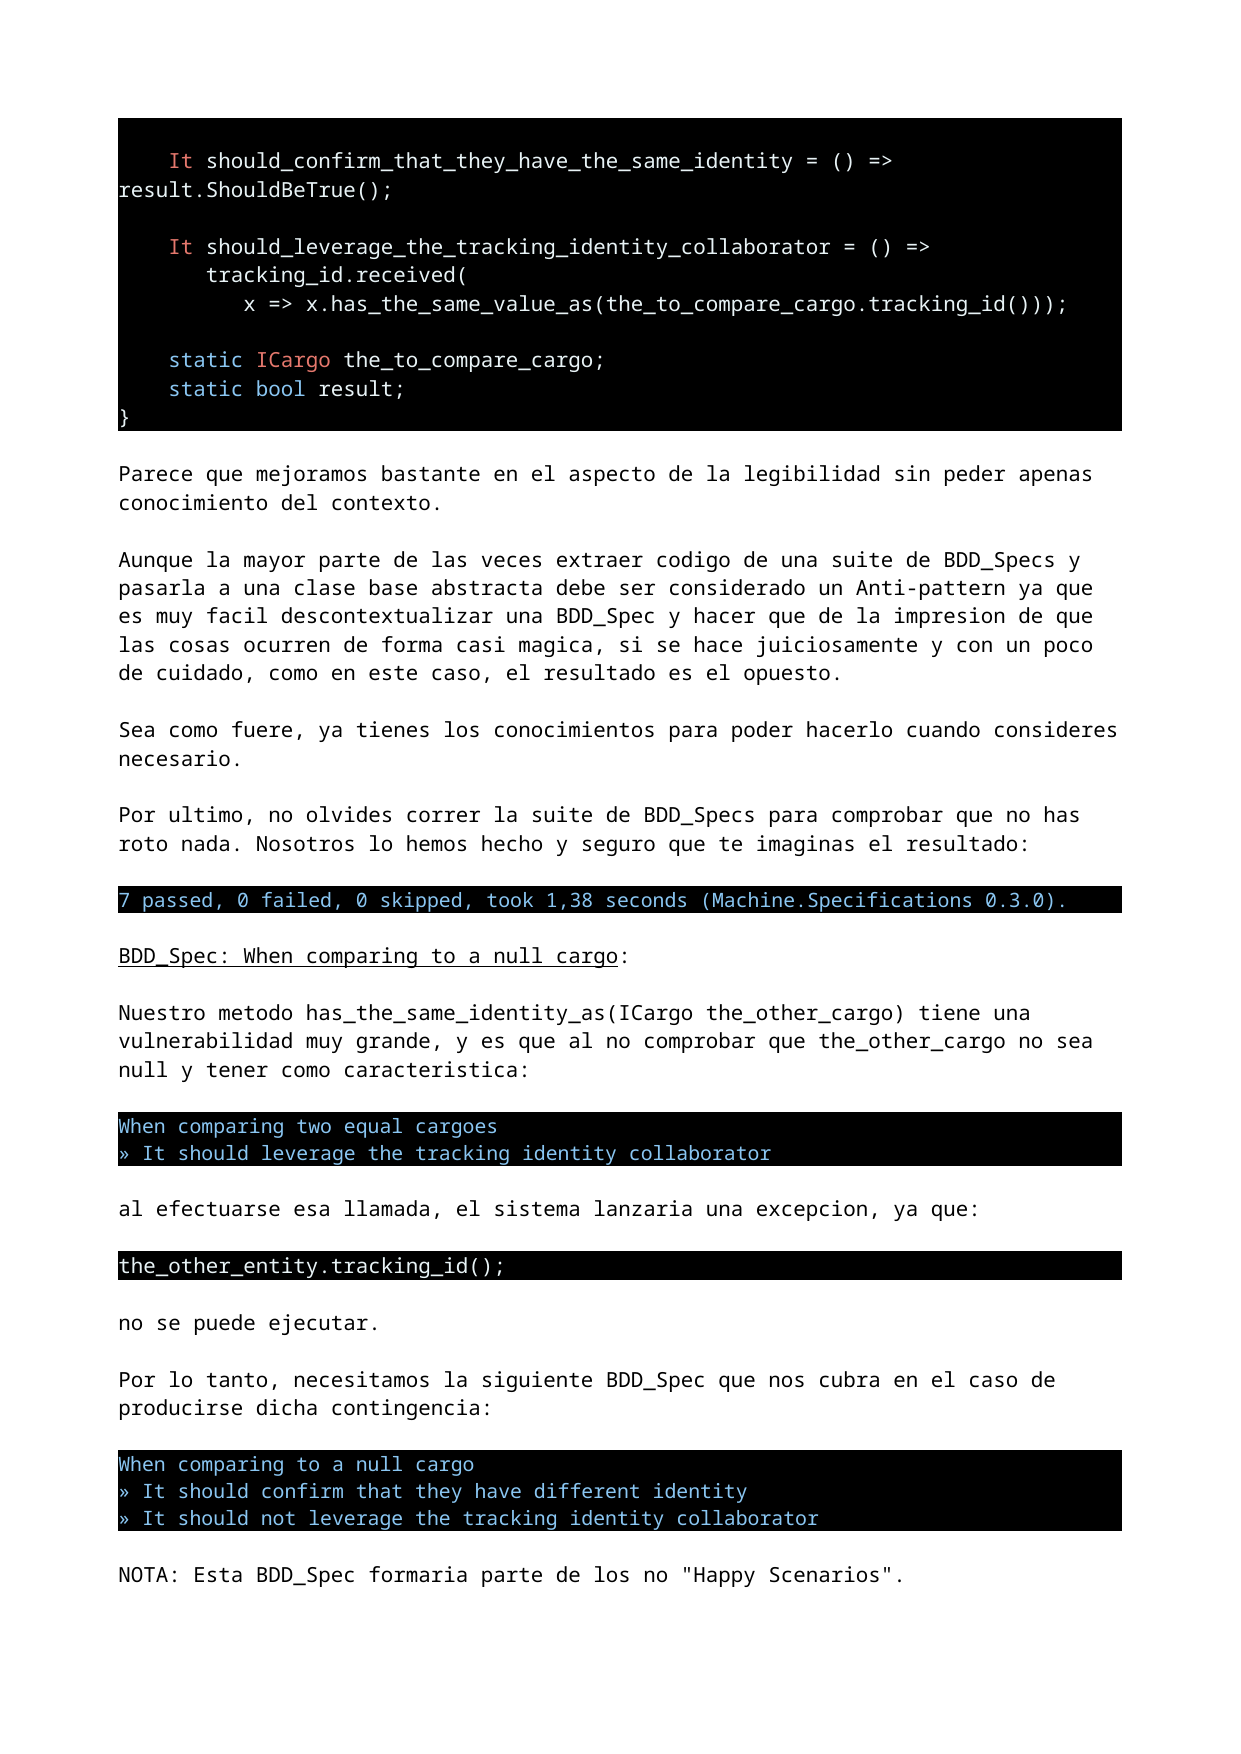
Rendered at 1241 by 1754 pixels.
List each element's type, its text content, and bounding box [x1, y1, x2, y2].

text » It should confirm that they have different identity [118, 1477, 1122, 1504]
text When comparing to a null cargo [118, 1450, 1122, 1477]
text Por ultimo, no olvides correr la suite de BDD_Specs para comprobar que no has roto nada. Nosotros lo hemos hecho y seguro que te imaginas el resultado: [118, 801, 1122, 857]
text Aunque la mayor parte de las veces extraer codigo de una suite de BDD_Specs y pasarla a una clase base abstracta debe ser considerado un Anti-pattern ya que es muy facil descontextualizar una BDD_Spec y hacer que de la impresion de que las cosas ocurren de forma casi magica, si se hace juiciosamente y con un poco de cuidado, como en este caso, el resultado es el opuesto. [118, 545, 1122, 687]
text static bool result; [118, 374, 1122, 402]
text Parece que mejoramos bastante en el aspecto de la legibilidad sin peder apenas conocimiento del contexto. [118, 459, 1122, 516]
text When comparing two equal cargoes [118, 1112, 1122, 1139]
text x => x.has_the_same_value_as(the_to_compare_cargo.tracking_id())); [118, 289, 1122, 317]
text Por lo tanto, necesitamos la siguiente BDD_Spec que nos cubra en el caso de producirse dicha contingencia: [118, 1365, 1122, 1422]
text NOTA: Esta BDD_Spec formaria parte de los no "Happy Scenarios". [118, 1560, 1122, 1588]
text al efectuarse esa llamada, el sistema lanzaria una excepcion, ya que: [118, 1194, 1122, 1223]
text no se puede ejecutar. [118, 1308, 1122, 1337]
text It should_confirm_that_they_have_the_same_identity = () => result.ShouldBeTrue(); [118, 147, 1122, 203]
text static ICargo the_to_compare_cargo; [118, 346, 1122, 374]
text » It should not leverage the tracking identity collaborator [118, 1504, 1122, 1531]
text 7 passed, 0 failed, 0 skipped, took 1,38 seconds (Machine.Specifications 0.3.0). [118, 886, 1122, 913]
text tracking_id.received( [118, 260, 1122, 289]
text } [118, 402, 1122, 431]
text » It should leverage the tracking identity collaborator [118, 1139, 1122, 1166]
text the_other_entity.tracking_id(); [118, 1251, 1122, 1280]
text Sea como fuere, ya tienes los conocimientos para poder hacerlo cuando consideres necesario. [118, 715, 1122, 772]
text Nuestro metodo has_the_same_identity_as(ICargo the_other_cargo) tiene una vulnerabilidad muy grande, y es que al no comprobar que the_other_cargo no sea null y tener como caracteristica: [118, 998, 1122, 1083]
text BDD_Spec: When comparing to a null cargo: [118, 941, 1122, 970]
text It should_leverage_the_tracking_identity_collaborator = () => [118, 232, 1122, 260]
